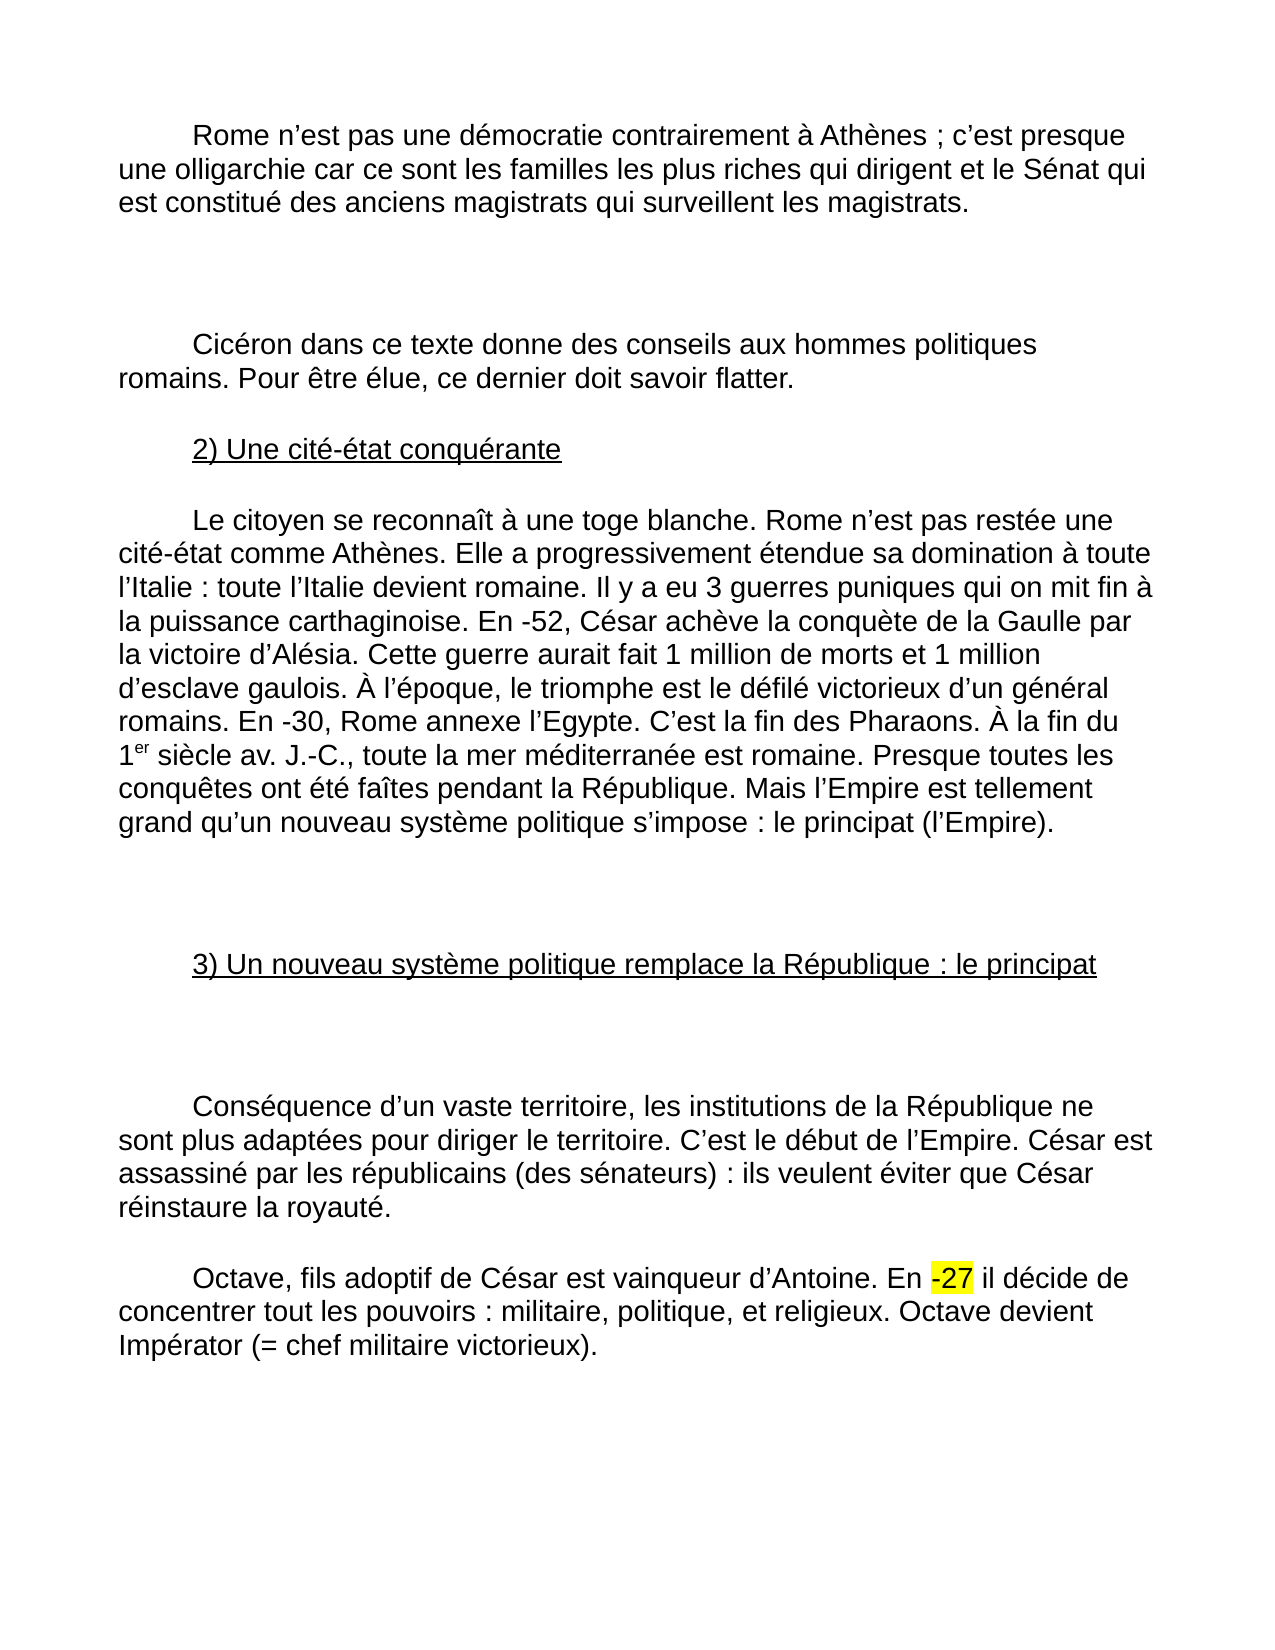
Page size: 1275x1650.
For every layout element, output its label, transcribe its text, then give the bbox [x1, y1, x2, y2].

subtitle Conséquence d’un vaste territoire, les institutions de la République ne sont plus adaptées pour diriger le territoire. C’est le début de l’Empire. César est assassiné par les républicains (des sénateurs) : ils veulent éviter que César réinstaure la royauté. [118, 1089, 1157, 1223]
subtitle 2) Une cité-état conquérante [118, 432, 1157, 465]
subtitle Rome n’est pas une démocratie contrairement à Athènes ; c’est presque une olligarchie car ce sont les familles les plus riches qui dirigent et le Sénat qui est constitué des anciens magistrats qui surveillent les magistrats. [118, 118, 1157, 219]
subtitle 3) Un nouveau système politique remplace la République : le principat [118, 947, 1157, 980]
subtitle Octave, fils adoptif de César est vainqueur d’Antoine. En -27 il décide de concentrer tout les pouvoirs : militaire, politique, et religieux. Octave devient Impérator (= chef militaire victorieux). [118, 1261, 1157, 1361]
subtitle Le citoyen se reconnaît à une toge blanche. Rome n’est pas restée une cité-état comme Athènes. Elle a progressivement étendue sa domination à toute l’Italie : toute l’Italie devient romaine. Il y a eu 3 guerres puniques qui on mit fin à la puissance carthaginoise. En -52, César achève la conquète de la Gaulle par la victoire d’Alésia. Cette guerre aurait fait 1 million de morts et 1 million d’esclave gaulois. À l’époque, le triomphe est le défilé victorieux d’un général romains. En -30, Rome annexe l’Egypte. C’est la fin des Pharaons. À la fin du 1er siècle av. J.-C., toute la mer méditerranée est romaine. Presque toutes les conquêtes ont été faîtes pendant la République. Mais l’Empire est tellement grand qu’un nouveau système politique s’impose : le principat (l’Empire). [118, 503, 1157, 838]
subtitle Cicéron dans ce texte donne des conseils aux hommes politiques romains. Pour être élue, ce dernier doit savoir flatter. [118, 327, 1157, 394]
